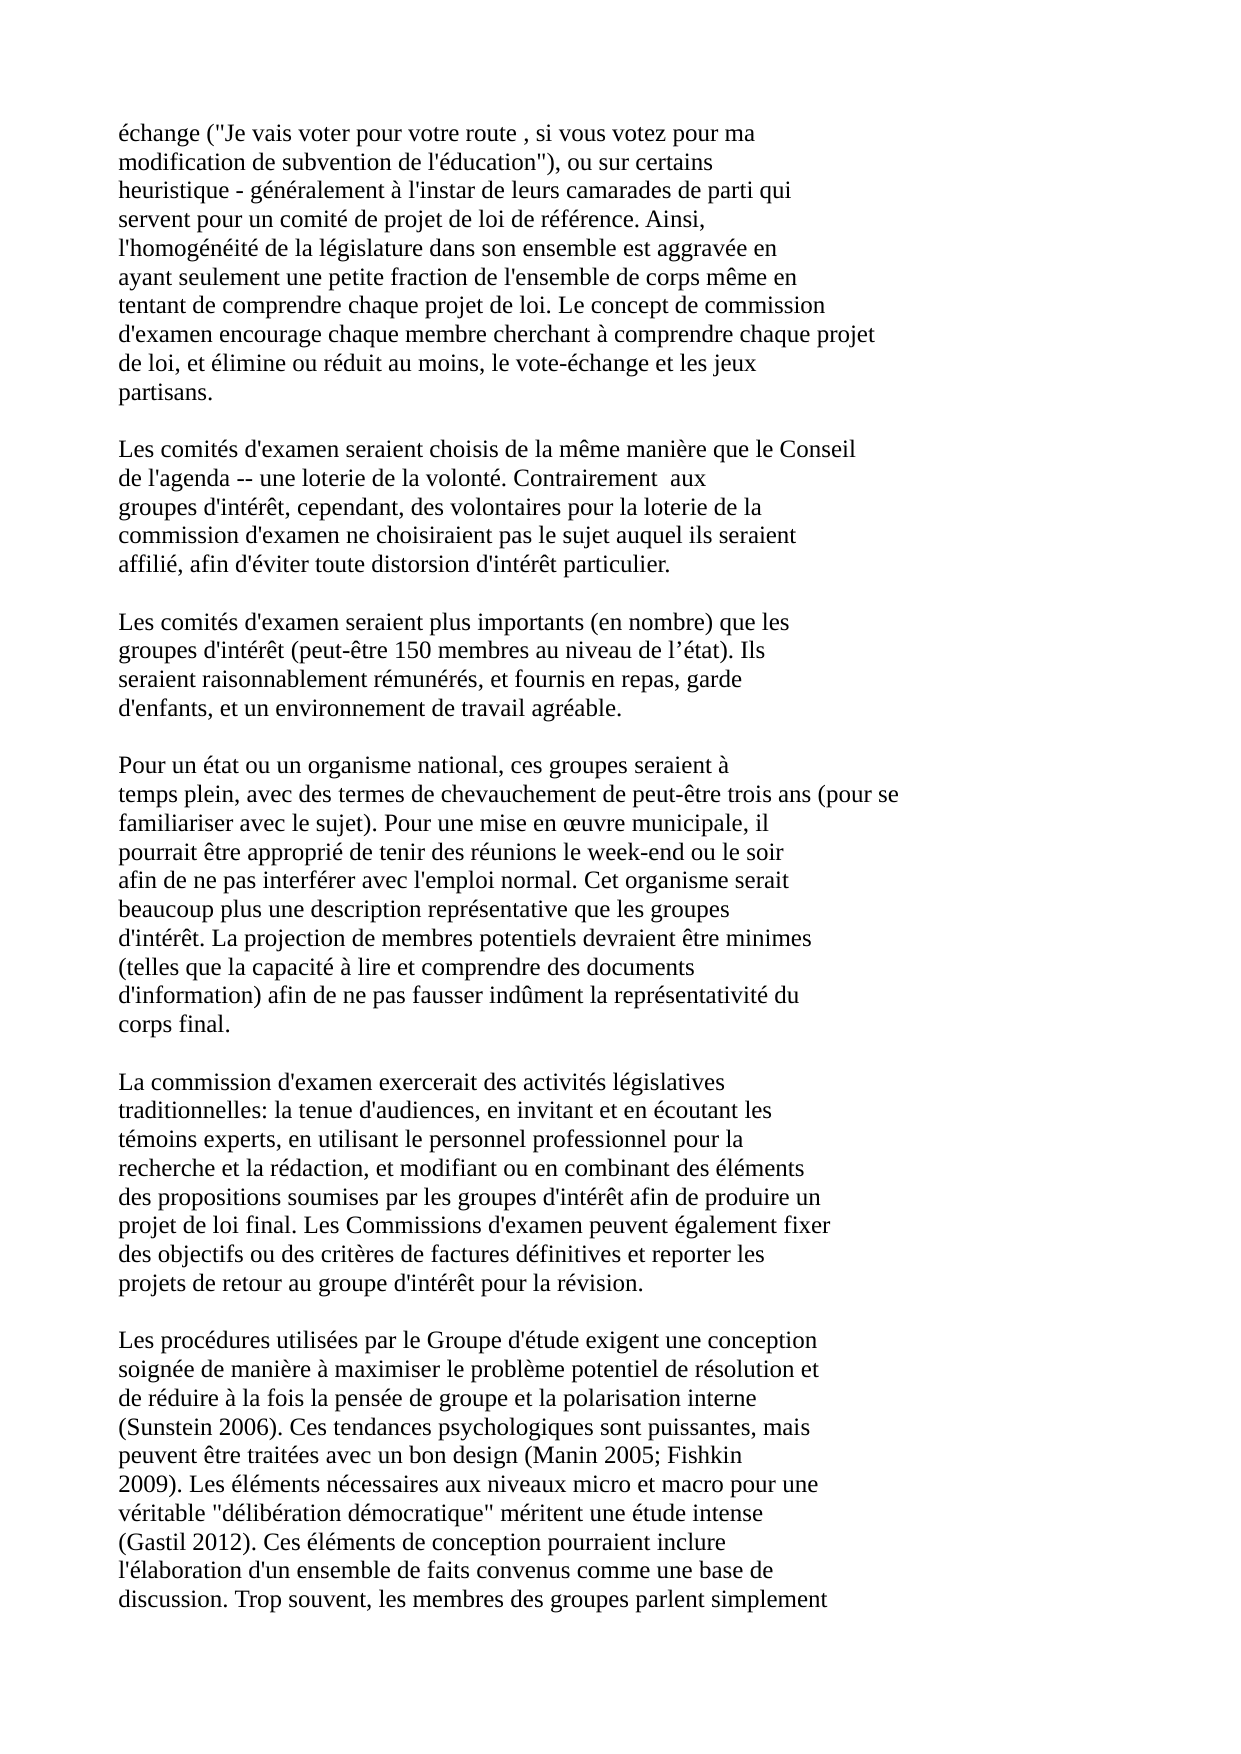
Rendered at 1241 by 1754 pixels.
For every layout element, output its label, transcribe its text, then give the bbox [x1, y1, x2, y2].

text véritable "délibération démocratique" méritent une étude intense [118, 1498, 1122, 1527]
text soignée de manière à maximiser le problème potentiel de résolution et [118, 1354, 1122, 1383]
text des propositions soumises par les groupes d'intérêt afin de produire un [118, 1182, 1122, 1211]
text recherche et la rédaction, et modifiant ou en combinant des éléments [118, 1153, 1122, 1182]
text de l'agenda -- une loterie de la volonté. Contrairement aux [118, 463, 1122, 492]
text ayant seulement une petite fraction de l'ensemble de corps même en [118, 262, 1122, 291]
text (Sunstein 2006). Ces tendances psychologiques sont puissantes, mais [118, 1412, 1122, 1441]
text projet de loi final. Les Commissions d'examen peuvent également fixer [118, 1211, 1122, 1239]
text échange ("Je vais voter pour votre route , si vous votez pour ma [118, 118, 1122, 147]
text discussion. Trop souvent, les membres des groupes parlent simplement [118, 1584, 1122, 1613]
text de réduire à la fois la pensée de groupe et la polarisation interne [118, 1383, 1122, 1412]
text de loi, et élimine ou réduit au moins, le vote-échange et les jeux [118, 348, 1122, 377]
text Les comités d'examen seraient choisis de la même manière que le Conseil [118, 434, 1122, 463]
text familiariser avec le sujet). Pour une mise en œuvre municipale, il [118, 808, 1122, 837]
text tentant de comprendre chaque projet de loi. Le concept de commission [118, 291, 1122, 319]
text d'intérêt. La projection de membres potentiels devraient être minimes [118, 923, 1122, 952]
text Les comités d'examen seraient plus importants (en nombre) que les [118, 607, 1122, 636]
text (Gastil 2012). Ces éléments de conception pourraient inclure [118, 1527, 1122, 1556]
text commission d'examen ne choisiraient pas le sujet auquel ils seraient [118, 521, 1122, 549]
text Pour un état ou un organisme national, ces groupes seraient à [118, 751, 1122, 779]
text modification de subvention de l'éducation"), ou sur certains [118, 147, 1122, 176]
text afin de ne pas interférer avec l'emploi normal. Cet organisme serait [118, 866, 1122, 894]
text groupes d'intérêt, cependant, des volontaires pour la loterie de la [118, 492, 1122, 521]
text heuristique - généralement à l'instar de leurs camarades de parti qui [118, 176, 1122, 204]
text seraient raisonnablement rémunérés, et fournis en repas, garde [118, 664, 1122, 693]
text partisans. [118, 377, 1122, 406]
text d'information) afin de ne pas fausser indûment la représentativité du [118, 981, 1122, 1009]
text pourrait être approprié de tenir des réunions le week-end ou le soir [118, 837, 1122, 866]
text projets de retour au groupe d'intérêt pour la révision. [118, 1268, 1122, 1297]
text (telles que la capacité à lire et comprendre des documents [118, 952, 1122, 981]
text d'examen encourage chaque membre cherchant à comprendre chaque projet [118, 319, 1122, 348]
text corps final. [118, 1009, 1122, 1038]
text affilié, afin d'éviter toute distorsion d'intérêt particulier. [118, 549, 1122, 578]
text des objectifs ou des critères de factures définitives et reporter les [118, 1239, 1122, 1268]
text La commission d'examen exercerait des activités législatives [118, 1067, 1122, 1096]
text traditionnelles: la tenue d'audiences, en invitant et en écoutant les [118, 1096, 1122, 1124]
text Les procédures utilisées par le Groupe d'étude exigent une conception [118, 1326, 1122, 1354]
text l'homogénéité de la législature dans son ensemble est aggravée en [118, 233, 1122, 262]
text peuvent être traitées avec un bon design (Manin 2005; Fishkin [118, 1441, 1122, 1469]
text 2009). Les éléments nécessaires aux niveaux micro et macro pour une [118, 1469, 1122, 1498]
text l'élaboration d'un ensemble de faits convenus comme une base de [118, 1556, 1122, 1584]
text témoins experts, en utilisant le personnel professionnel pour la [118, 1124, 1122, 1153]
text temps plein, avec des termes de chevauchement de peut-être trois ans (pour se [118, 779, 1122, 808]
text beaucoup plus une description représentative que les groupes [118, 894, 1122, 923]
text groupes d'intérêt (peut-être 150 membres au niveau de l’état). Ils [118, 636, 1122, 664]
text d'enfants, et un environnement de travail agréable. [118, 693, 1122, 722]
text servent pour un comité de projet de loi de référence. Ainsi, [118, 204, 1122, 233]
